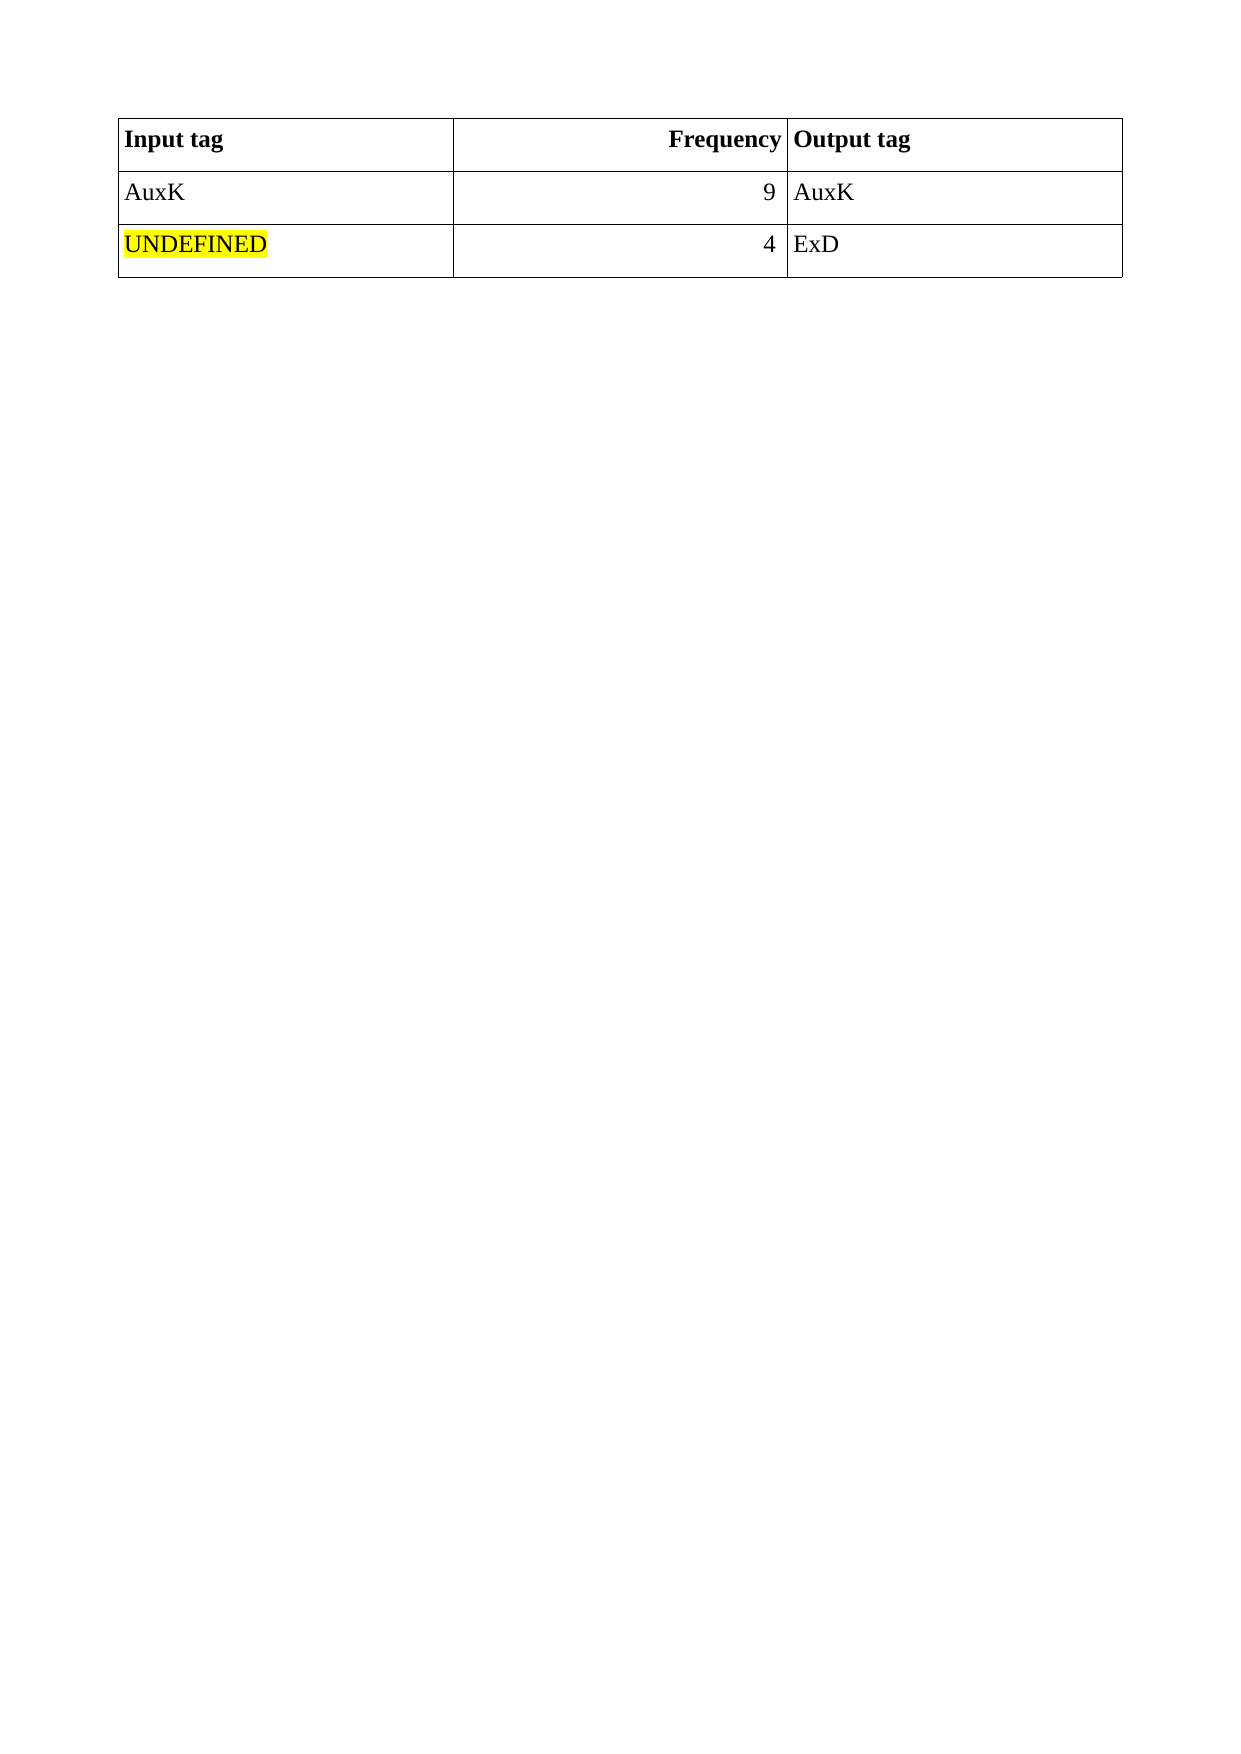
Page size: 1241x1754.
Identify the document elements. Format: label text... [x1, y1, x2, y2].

table_cell ExD [788, 225, 1122, 277]
table_cell UNDEFINED [119, 225, 453, 277]
table_cell AuxK [788, 172, 1122, 224]
table_cell AuxK [119, 172, 453, 224]
table_cell 4 [454, 225, 787, 277]
table_cell 9 [454, 172, 787, 224]
table_header Output tag [788, 119, 1122, 171]
table_header Input tag [119, 119, 453, 171]
table_header Frequency [454, 119, 787, 171]
